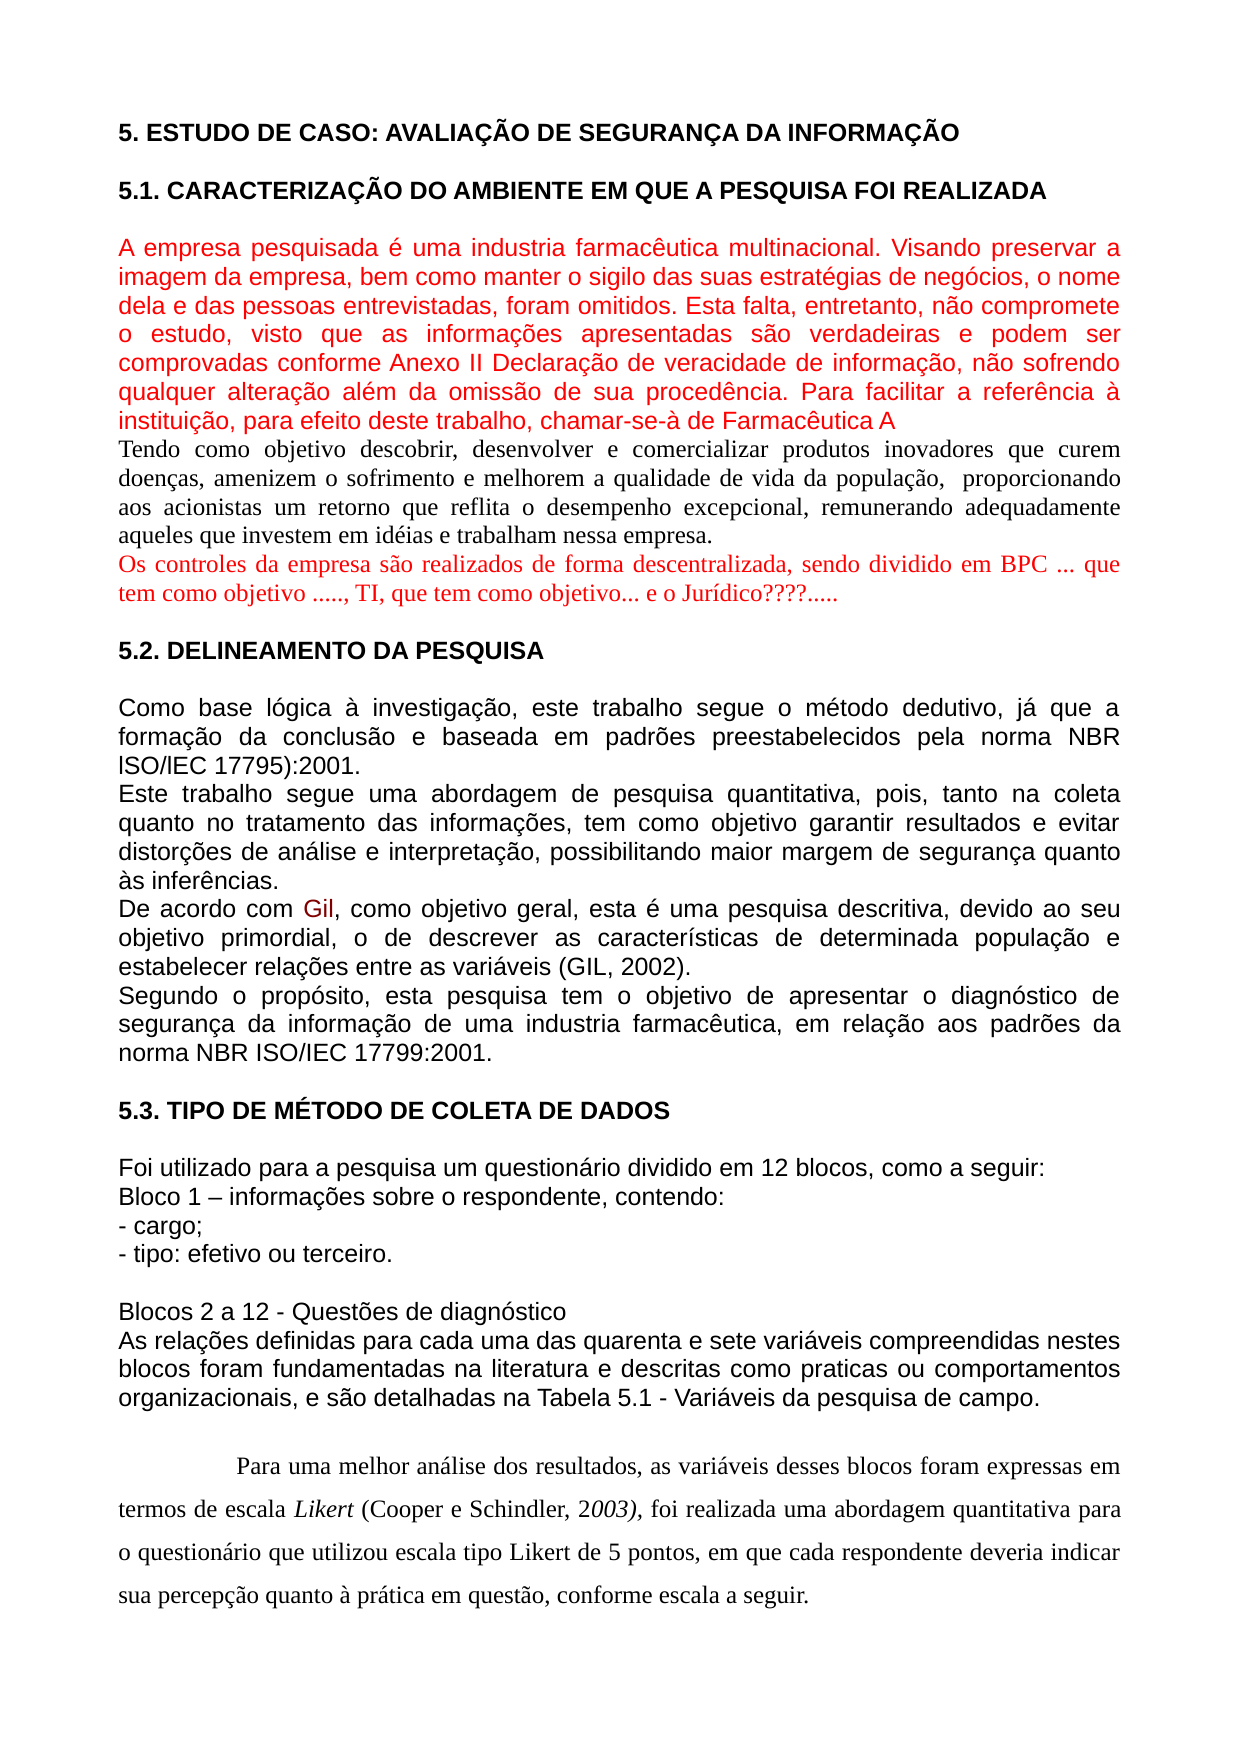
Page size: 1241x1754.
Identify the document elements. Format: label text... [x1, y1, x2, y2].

text Tendo como objetivo descobrir, desenvolver e comercializar produtos inovadores que curem doenças, amenizem o sofrimento e melhorem a qualidade de vida da população, proporcionando aos acionistas um retorno que reflita o desempenho excepcional, remunerando adequadamente aqueles que investem em idéias e trabalham nessa empresa. [118, 434, 1122, 549]
text Como base lógica à investigação, este trabalho segue o método dedutivo, já que a formação da conclusão e baseada em padrões preestabelecidos pela norma NBR lSO/lEC 17795):2001. [118, 693, 1122, 779]
text 5.3. TIPO DE MÉTODO DE COLETA DE DADOS [118, 1096, 1122, 1124]
text A empresa pesquisada é uma industria farmacêutica multinacional. Visando preservar a imagem da empresa, bem como manter o sigilo das suas estratégias de negócios, o nome dela e das pessoas entrevistadas, foram omitidos. Esta falta, entretanto, não compromete o estudo, visto que as informações apresentadas são verdadeiras e podem ser comprovadas conforme Anexo II Declaração de veracidade de informação, não sofrendo qualquer alteração além da omissão de sua procedência. Para facilitar a referência à instituição, para efeito deste trabalho, chamar-se-à de Farmacêutica A [118, 233, 1122, 434]
text - tipo: efetivo ou terceiro. [118, 1239, 1122, 1268]
text Segundo o propósito, esta pesquisa tem o objetivo de apresentar o diagnóstico de segurança da informação de uma industria farmacêutica, em relação aos padrões da norma NBR ISO/IEC 17799:2001. [118, 981, 1122, 1067]
text 5. ESTUDO DE CASO: AVALIAÇÃO DE SEGURANÇA DA INFORMAÇÃO [118, 118, 1122, 147]
text Este trabalho segue uma abordagem de pesquisa quantitativa, pois, tanto na coleta quanto no tratamento das informações, tem como objetivo garantir resultados e evitar distorções de análise e interpretação, possibilitando maior margem de segurança quanto às inferências. [118, 779, 1122, 894]
text Bloco 1 – informações sobre o respondente, contendo: [118, 1182, 1122, 1211]
text - cargo; [118, 1211, 1122, 1239]
text Foi utilizado para a pesquisa um questionário dividido em 12 blocos, como a seguir: [118, 1153, 1122, 1182]
text 5.1. CARACTERIZAÇÃO DO AMBIENTE EM QUE A PESQUISA FOI REALIZADA [118, 176, 1122, 204]
text Blocos 2 a 12 - Questões de diagnóstico [118, 1297, 1122, 1326]
text De acordo com Gil, como objetivo geral, esta é uma pesquisa descritiva, devido ao seu objetivo primordial, o de descrever as características de determinada população e estabelecer relações entre as variáveis (GIL, 2002). [118, 894, 1122, 981]
text Os controles da empresa são realizados de forma descentralizada, sendo dividido em BPC ... que tem como objetivo ....., TI, que tem como objetivo... e o Jurídico????..... [118, 549, 1122, 607]
text Para uma melhor análise dos resultados, as variáveis desses blocos foram expressas em termos de escala Likert (Cooper e Schindler, 2003), foi realizada uma abordagem quantitativa para o questionário que utilizou escala tipo Likert de 5 pontos, em que cada respondente deveria indicar sua percepção quanto à prática em questão, conforme escala a seguir. [118, 1451, 1122, 1609]
text As relações definidas para cada uma das quarenta e sete variáveis compreendidas nestes blocos foram fundamentadas na literatura e descritas como praticas ou comportamentos organizacionais, e são detalhadas na Tabela 5.1 - Variáveis da pesquisa de campo. [118, 1326, 1122, 1412]
text 5.2. DELINEAMENTO DA PESQUISA [118, 636, 1122, 664]
